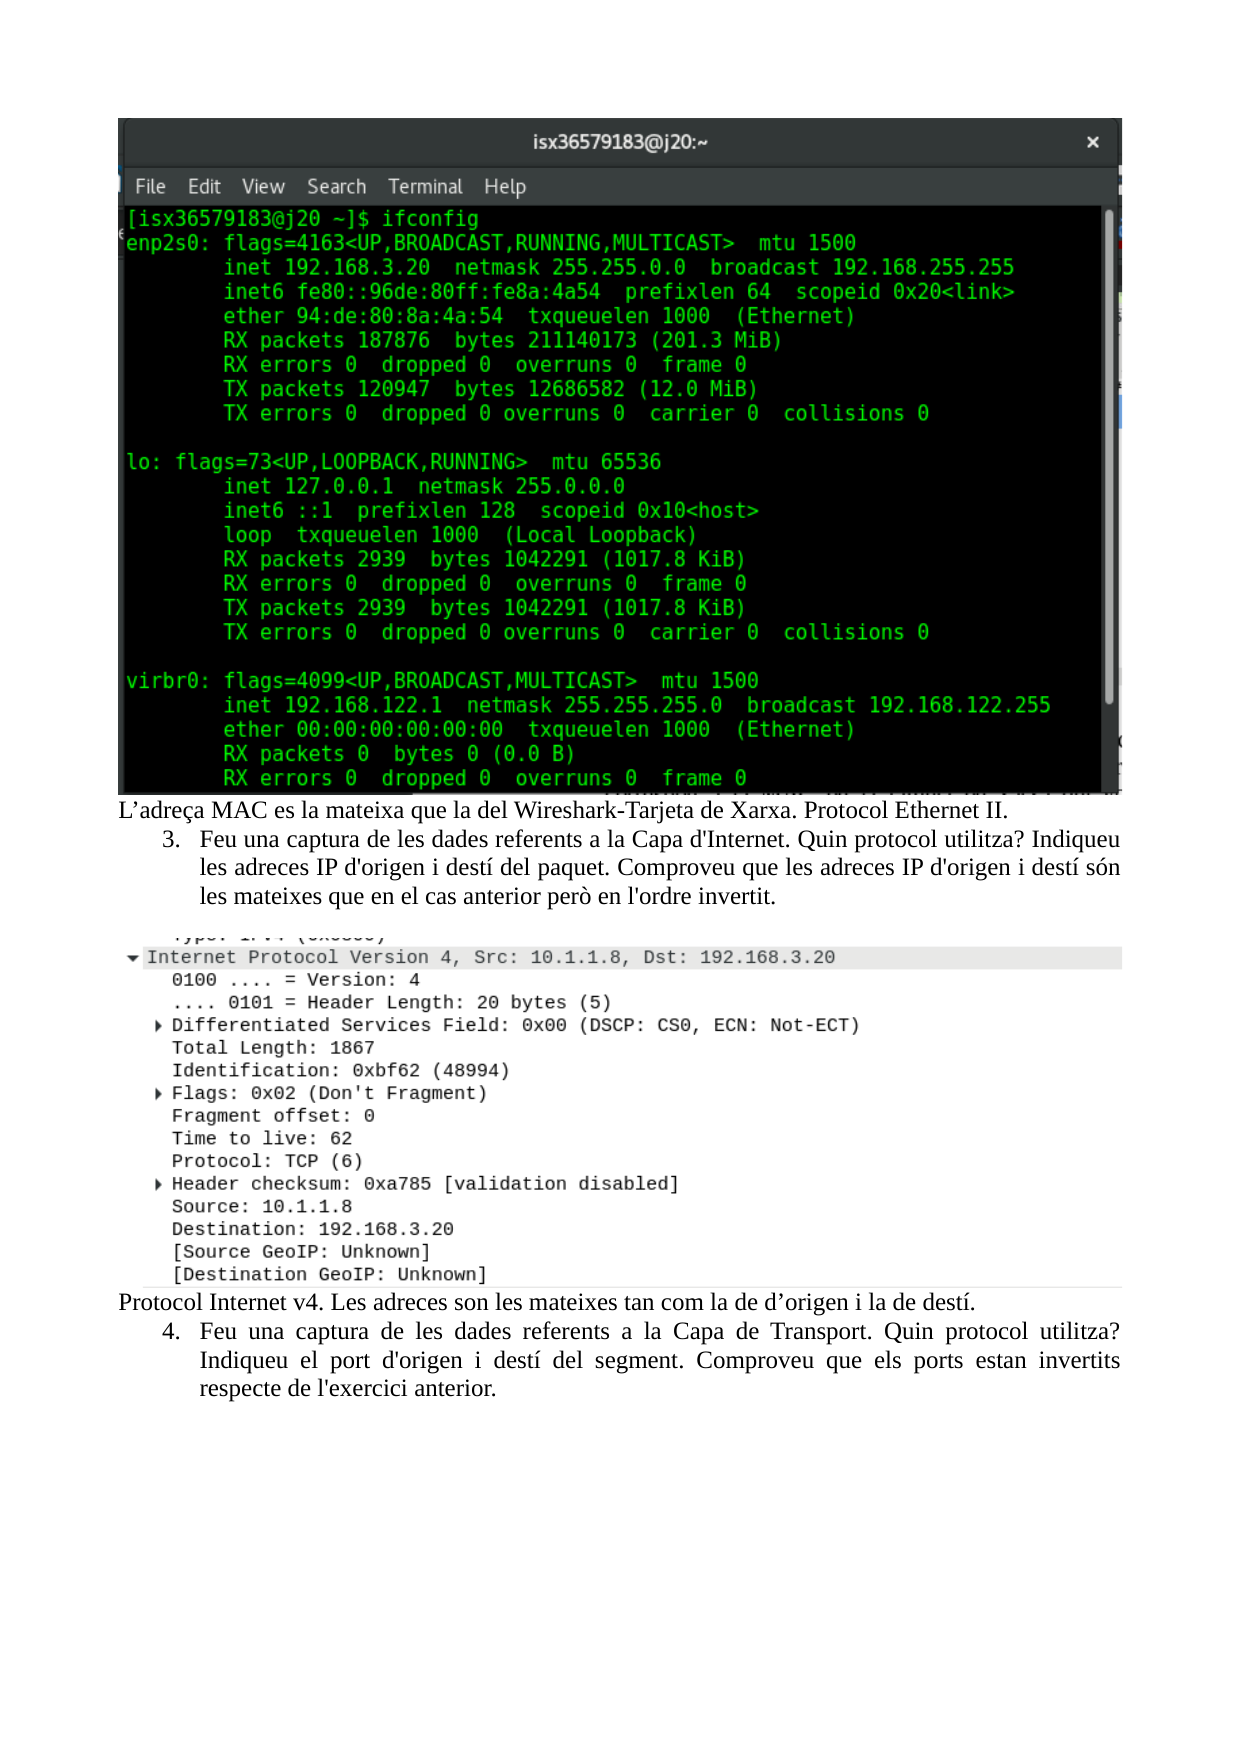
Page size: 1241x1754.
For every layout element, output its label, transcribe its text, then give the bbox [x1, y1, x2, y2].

list Feu una captura de les dades referents a la Capa d'Internet. Quin protocol utilitza? Indiqueu les adreces IP d'origen i destí del paquet. Comproveu que les adreces IP d'origen i destí són les mateixes que en el cas anterior però en l'ordre invertit. [162, 824, 1122, 910]
picture [118, 938, 1123, 1288]
picture [118, 118, 1123, 795]
list Feu una captura de les dades referents a la Capa de Transport. Quin protocol utilitza? Indiqueu el port d'origen i destí del segment. Comproveu que els ports estan invertits respecte de l'exercici anterior. [162, 1316, 1122, 1402]
text L’adreça MAC es la mateixa que la del Wireshark-Tarjeta de Xarxa. Protocol Ethernet II. [118, 795, 1122, 824]
text Protocol Internet v4. Les adreces son les mateixes tan com la de d’origen i la de destí. [118, 1288, 1122, 1316]
